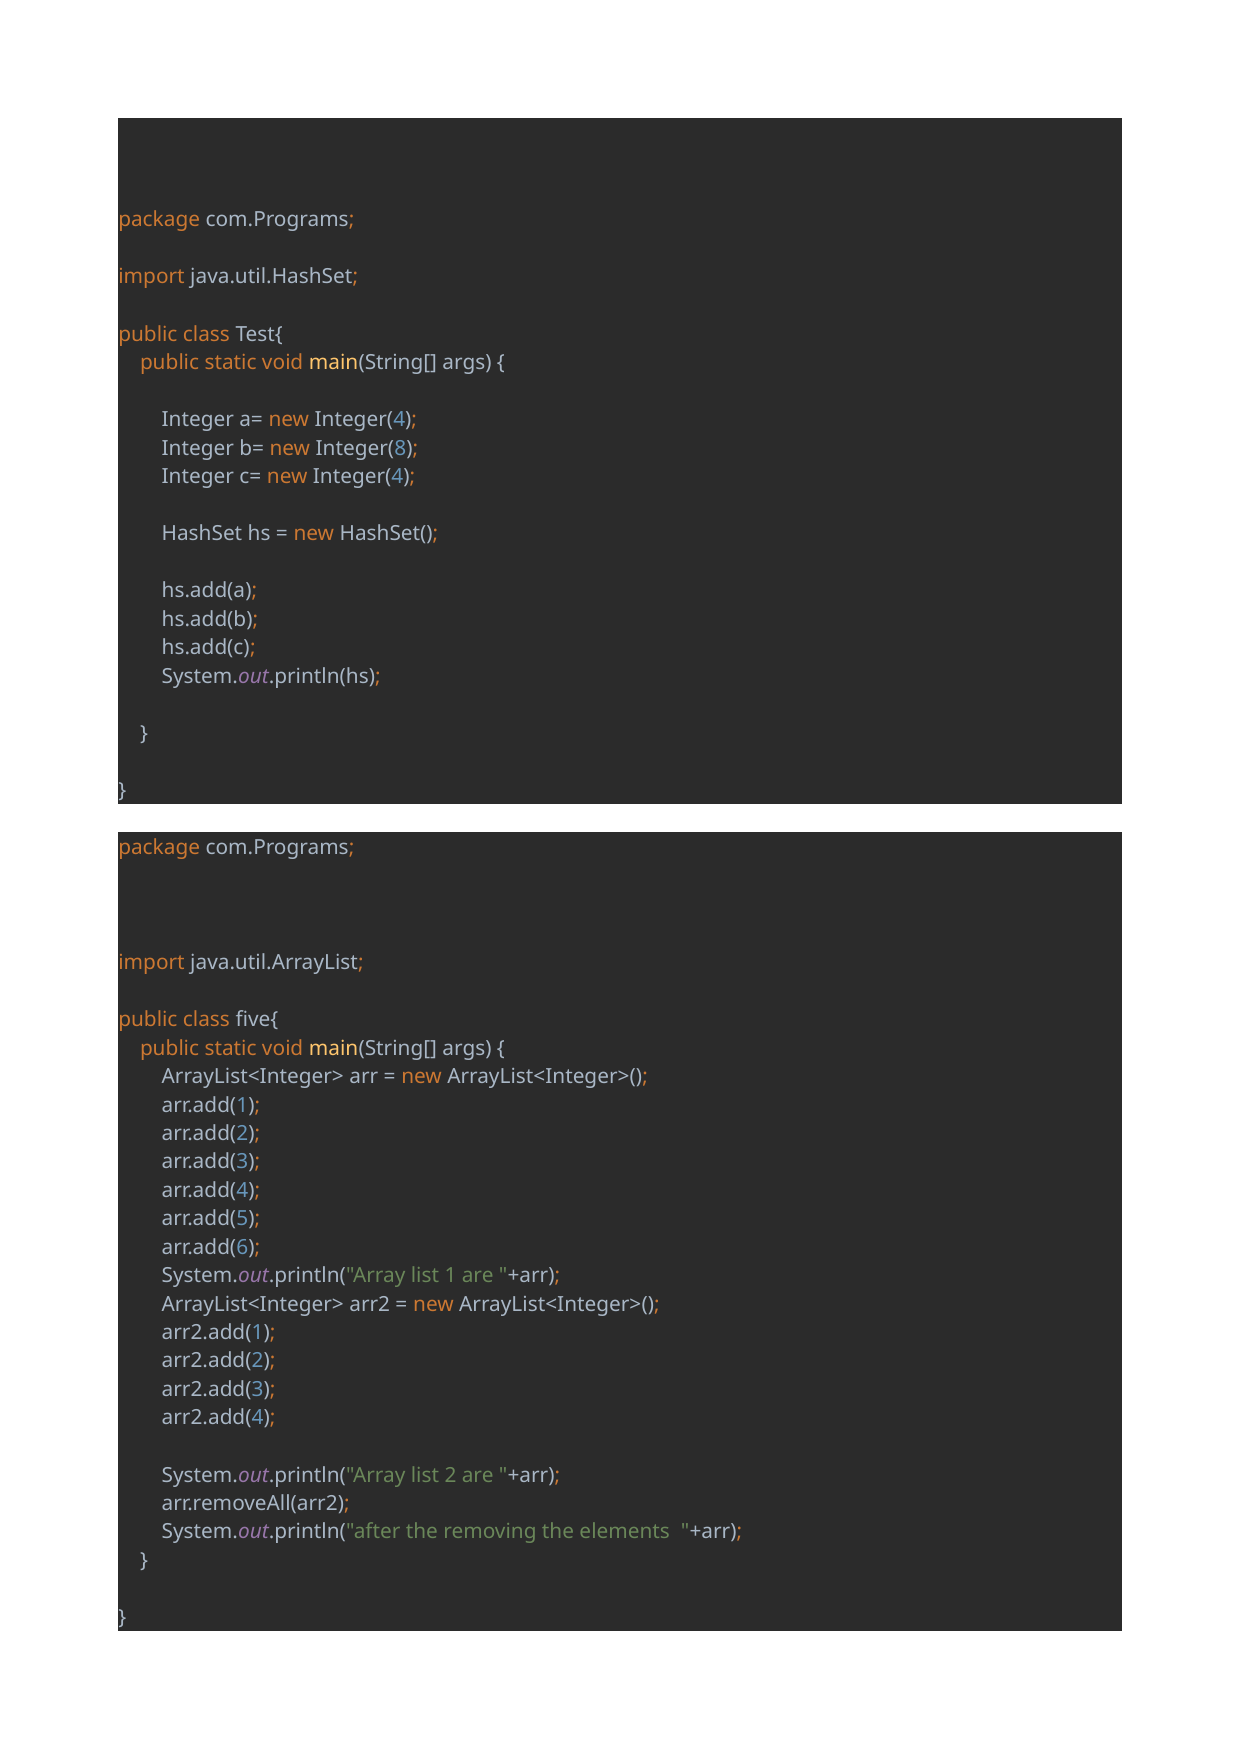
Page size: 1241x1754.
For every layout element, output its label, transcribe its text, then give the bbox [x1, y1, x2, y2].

text package com.Programs; import java.util.HashSet; public class Test{ public static void main(String[] args) { Integer a= new Integer(4); Integer b= new Integer(8); Integer c= new Integer(4); HashSet hs = new HashSet(); hs.add(a); hs.add(b); hs.add(c); System.out.println(hs); } } [118, 204, 1122, 804]
text package com.Programs; import java.util.ArrayList; public class five{ public static void main(String[] args) { ArrayList<Integer> arr = new ArrayList<Integer>(); arr.add(1); arr.add(2); arr.add(3); arr.add(4); arr.add(5); arr.add(6); System.out.println("Array list 1 are "+arr); ArrayList<Integer> arr2 = new ArrayList<Integer>(); arr2.add(1); arr2.add(2); arr2.add(3); arr2.add(4); System.out.println("Array list 2 are "+arr); arr.removeAll(arr2); System.out.println("after the removing the elements "+arr); } } [118, 832, 1122, 1631]
